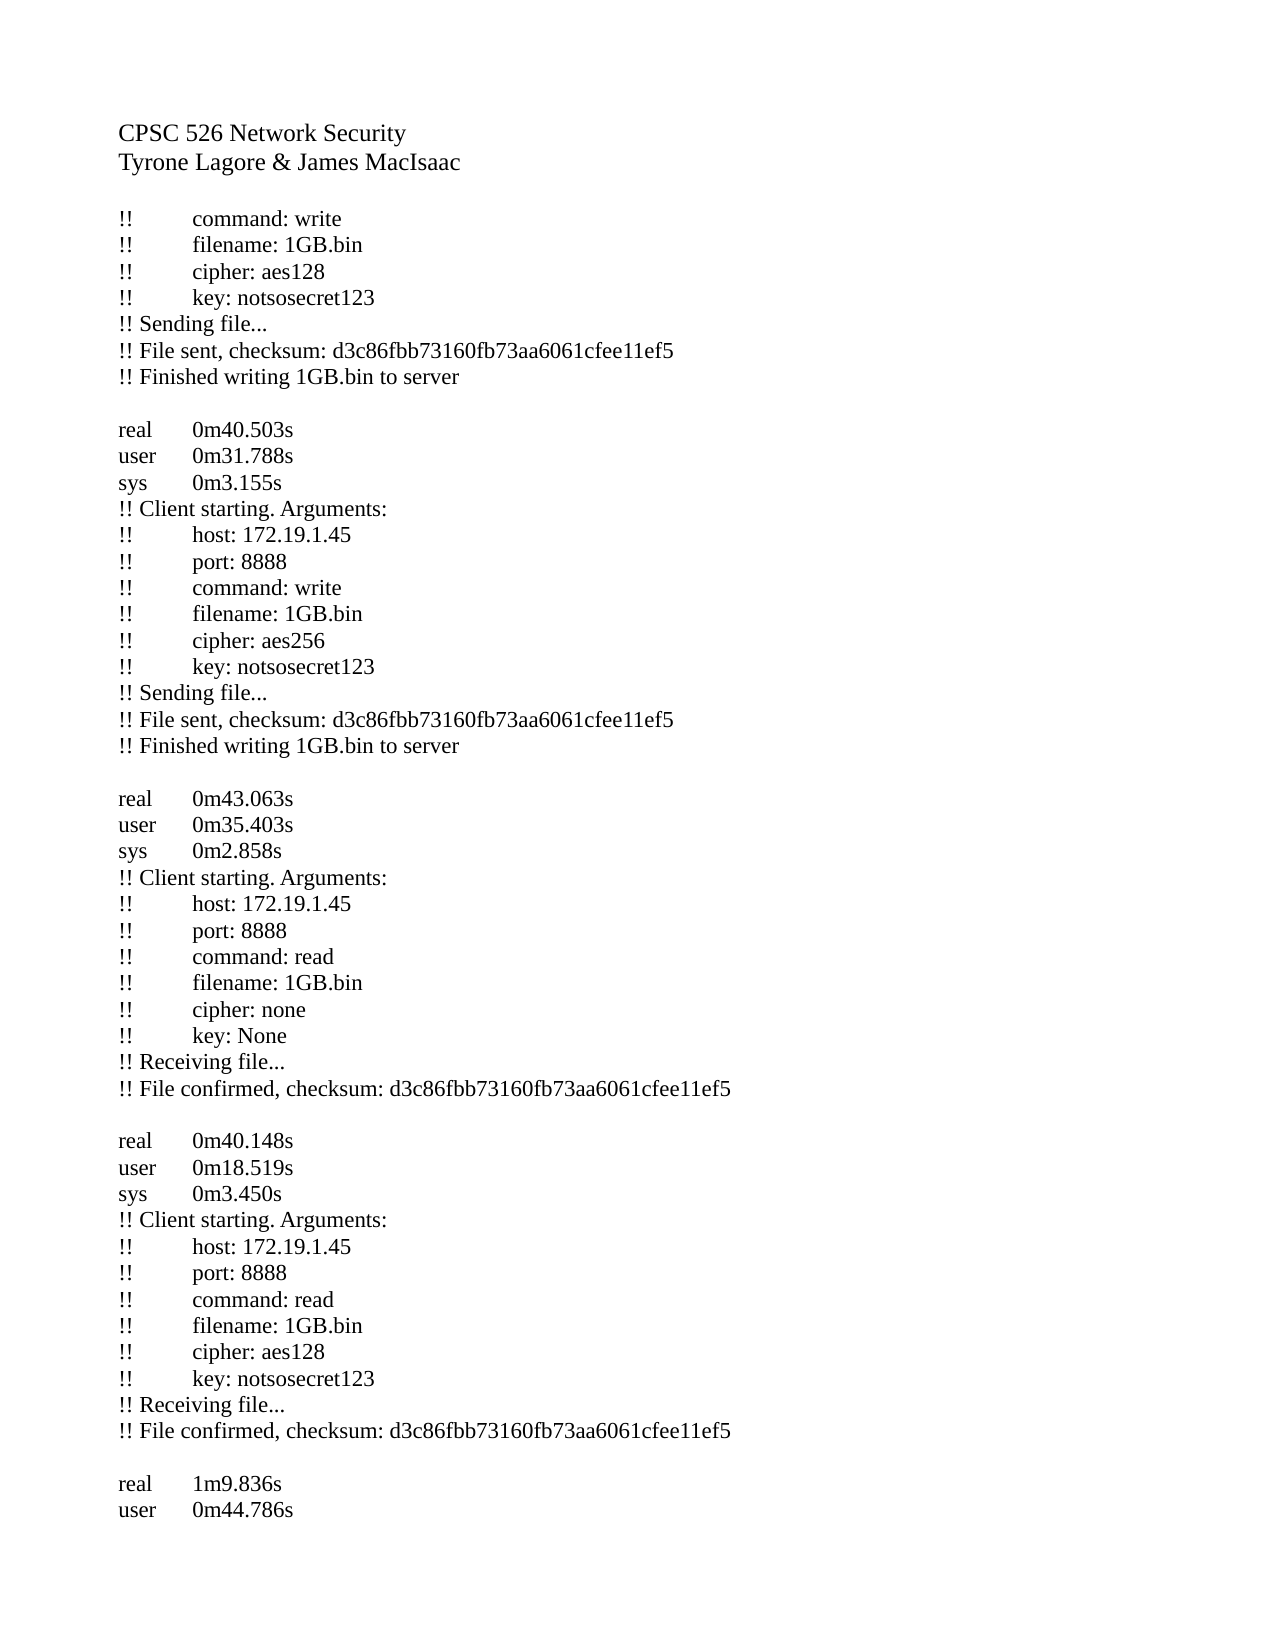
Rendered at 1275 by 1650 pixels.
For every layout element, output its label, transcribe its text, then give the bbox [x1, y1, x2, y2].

text !! File sent, checksum: d3c86fbb73160fb73aa6061cfee11ef5 [118, 337, 1157, 363]
text !! host: 172.19.1.45 [118, 521, 1157, 548]
text user 0m35.403s [118, 811, 1157, 838]
text real 0m40.148s [118, 1127, 1157, 1154]
text user 0m18.519s [118, 1154, 1157, 1180]
text !! filename: 1GB.bin [118, 1312, 1157, 1338]
text !! cipher: aes256 [118, 627, 1157, 653]
text !! cipher: aes128 [118, 1338, 1157, 1365]
text !! File sent, checksum: d3c86fbb73160fb73aa6061cfee11ef5 [118, 706, 1157, 732]
text !! command: write [118, 574, 1157, 600]
text !! host: 172.19.1.45 [118, 890, 1157, 917]
text user 0m31.788s [118, 442, 1157, 469]
text sys 0m3.450s [118, 1180, 1157, 1207]
text !! command: write [118, 205, 1157, 231]
text !! port: 8888 [118, 917, 1157, 943]
text !! key: notsosecret123 [118, 653, 1157, 679]
text !! Sending file... [118, 679, 1157, 706]
text !! filename: 1GB.bin [118, 600, 1157, 627]
text user 0m44.786s [118, 1496, 1157, 1523]
text !! cipher: aes128 [118, 258, 1157, 284]
text !! filename: 1GB.bin [118, 969, 1157, 996]
text !! File confirmed, checksum: d3c86fbb73160fb73aa6061cfee11ef5 [118, 1075, 1157, 1101]
text !! Receiving file... [118, 1391, 1157, 1417]
text !! File confirmed, checksum: d3c86fbb73160fb73aa6061cfee11ef5 [118, 1417, 1157, 1444]
text !! Sending file... [118, 311, 1157, 337]
text sys 0m3.155s [118, 469, 1157, 495]
text !! key: None [118, 1022, 1157, 1048]
text !! key: notsosecret123 [118, 284, 1157, 311]
text !! command: read [118, 1286, 1157, 1312]
text !! filename: 1GB.bin [118, 231, 1157, 258]
text !! Finished writing 1GB.bin to server [118, 732, 1157, 758]
text !! key: notsosecret123 [118, 1365, 1157, 1391]
text !! host: 172.19.1.45 [118, 1233, 1157, 1259]
text !! Client starting. Arguments: [118, 864, 1157, 890]
text !! port: 8888 [118, 548, 1157, 574]
text real 1m9.836s [118, 1470, 1157, 1496]
text !! cipher: none [118, 996, 1157, 1022]
text real 0m43.063s [118, 785, 1157, 811]
text !! Client starting. Arguments: [118, 1207, 1157, 1233]
text !! Finished writing 1GB.bin to server [118, 363, 1157, 389]
text real 0m40.503s [118, 416, 1157, 442]
text !! Receiving file... [118, 1048, 1157, 1075]
text !! port: 8888 [118, 1259, 1157, 1286]
text sys 0m2.858s [118, 838, 1157, 864]
text !! Client starting. Arguments: [118, 495, 1157, 521]
text !! command: read [118, 943, 1157, 969]
